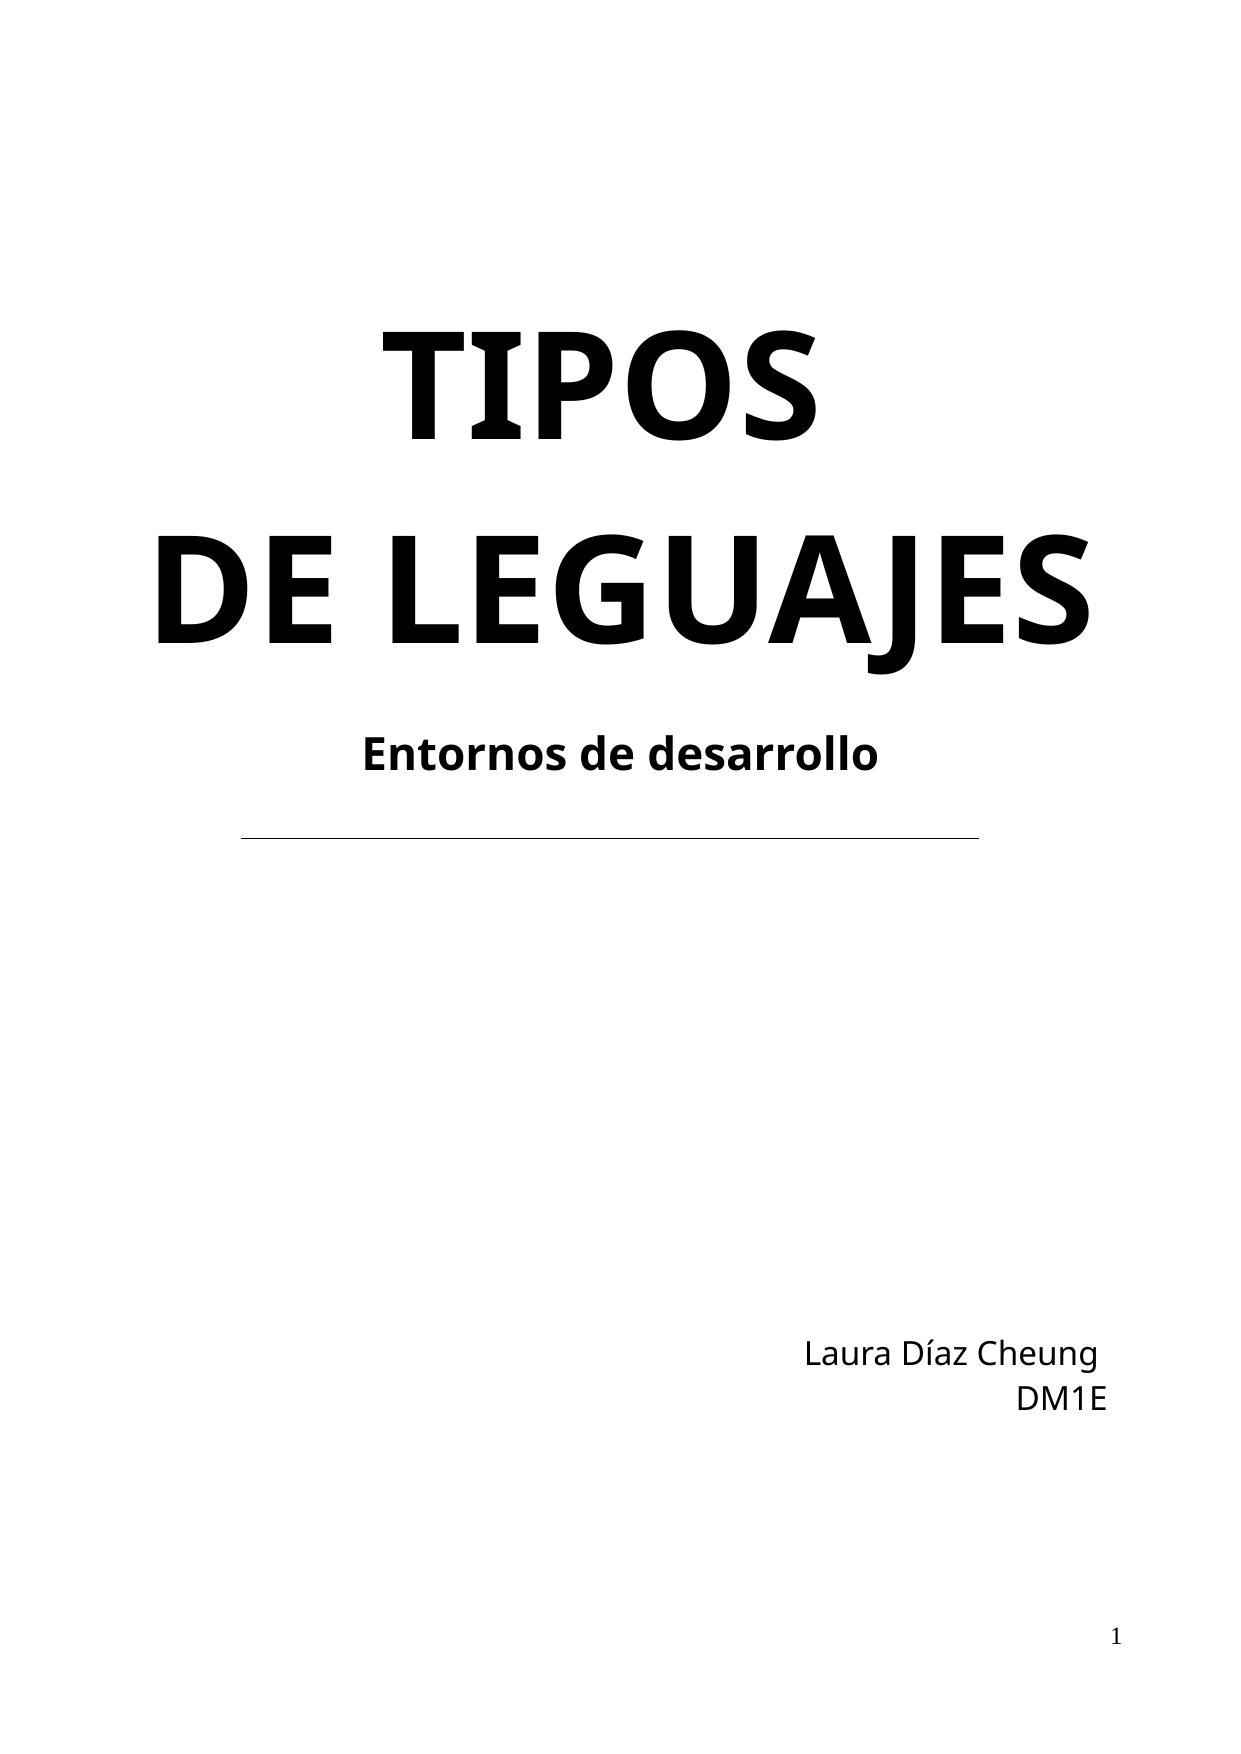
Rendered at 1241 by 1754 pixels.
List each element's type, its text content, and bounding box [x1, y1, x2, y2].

text DE LEGUAJES [118, 483, 1122, 688]
text Laura Díaz Cheung [118, 1329, 1107, 1375]
text DM1E [118, 1375, 1107, 1420]
text Entornos de desarrollo [118, 722, 1122, 784]
text TIPOS [118, 279, 1122, 483]
